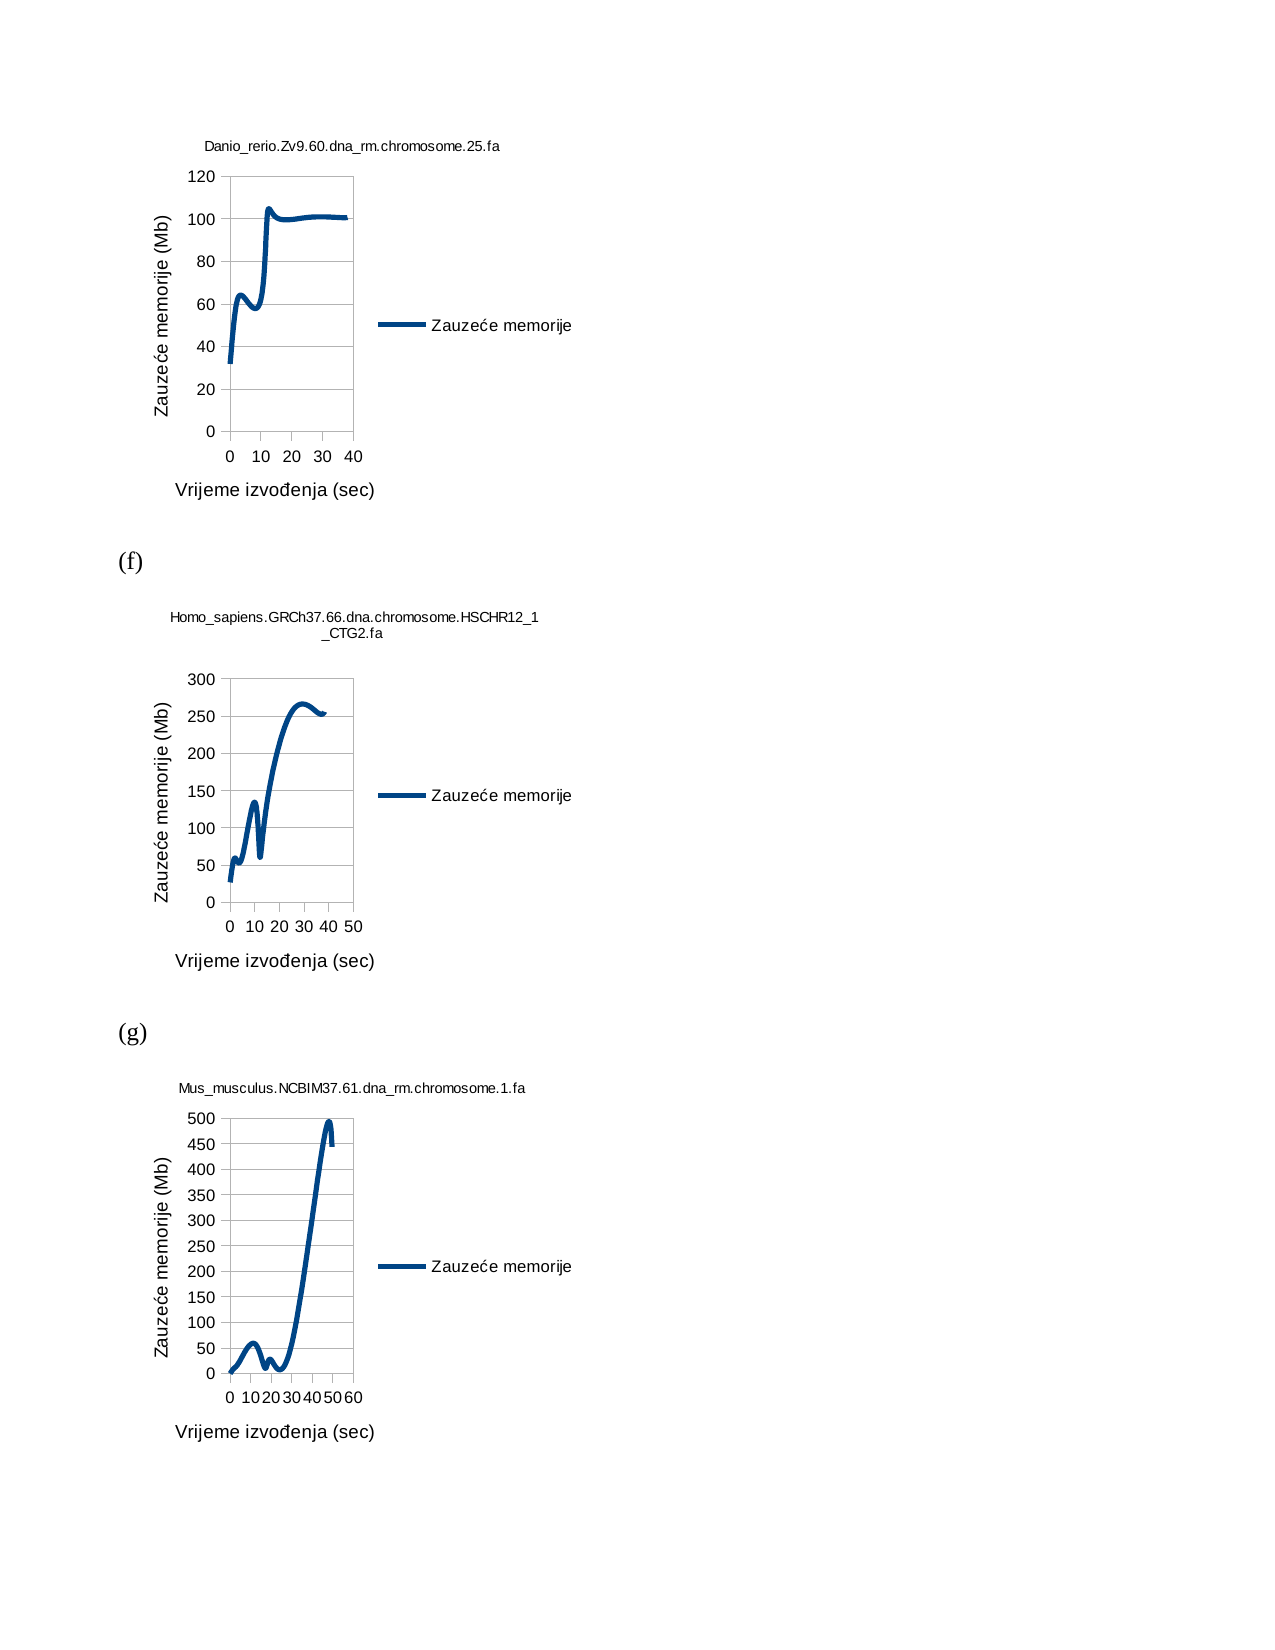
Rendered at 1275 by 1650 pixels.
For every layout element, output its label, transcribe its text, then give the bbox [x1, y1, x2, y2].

text (g) [118, 589, 1157, 1046]
text (f) [118, 118, 1157, 575]
